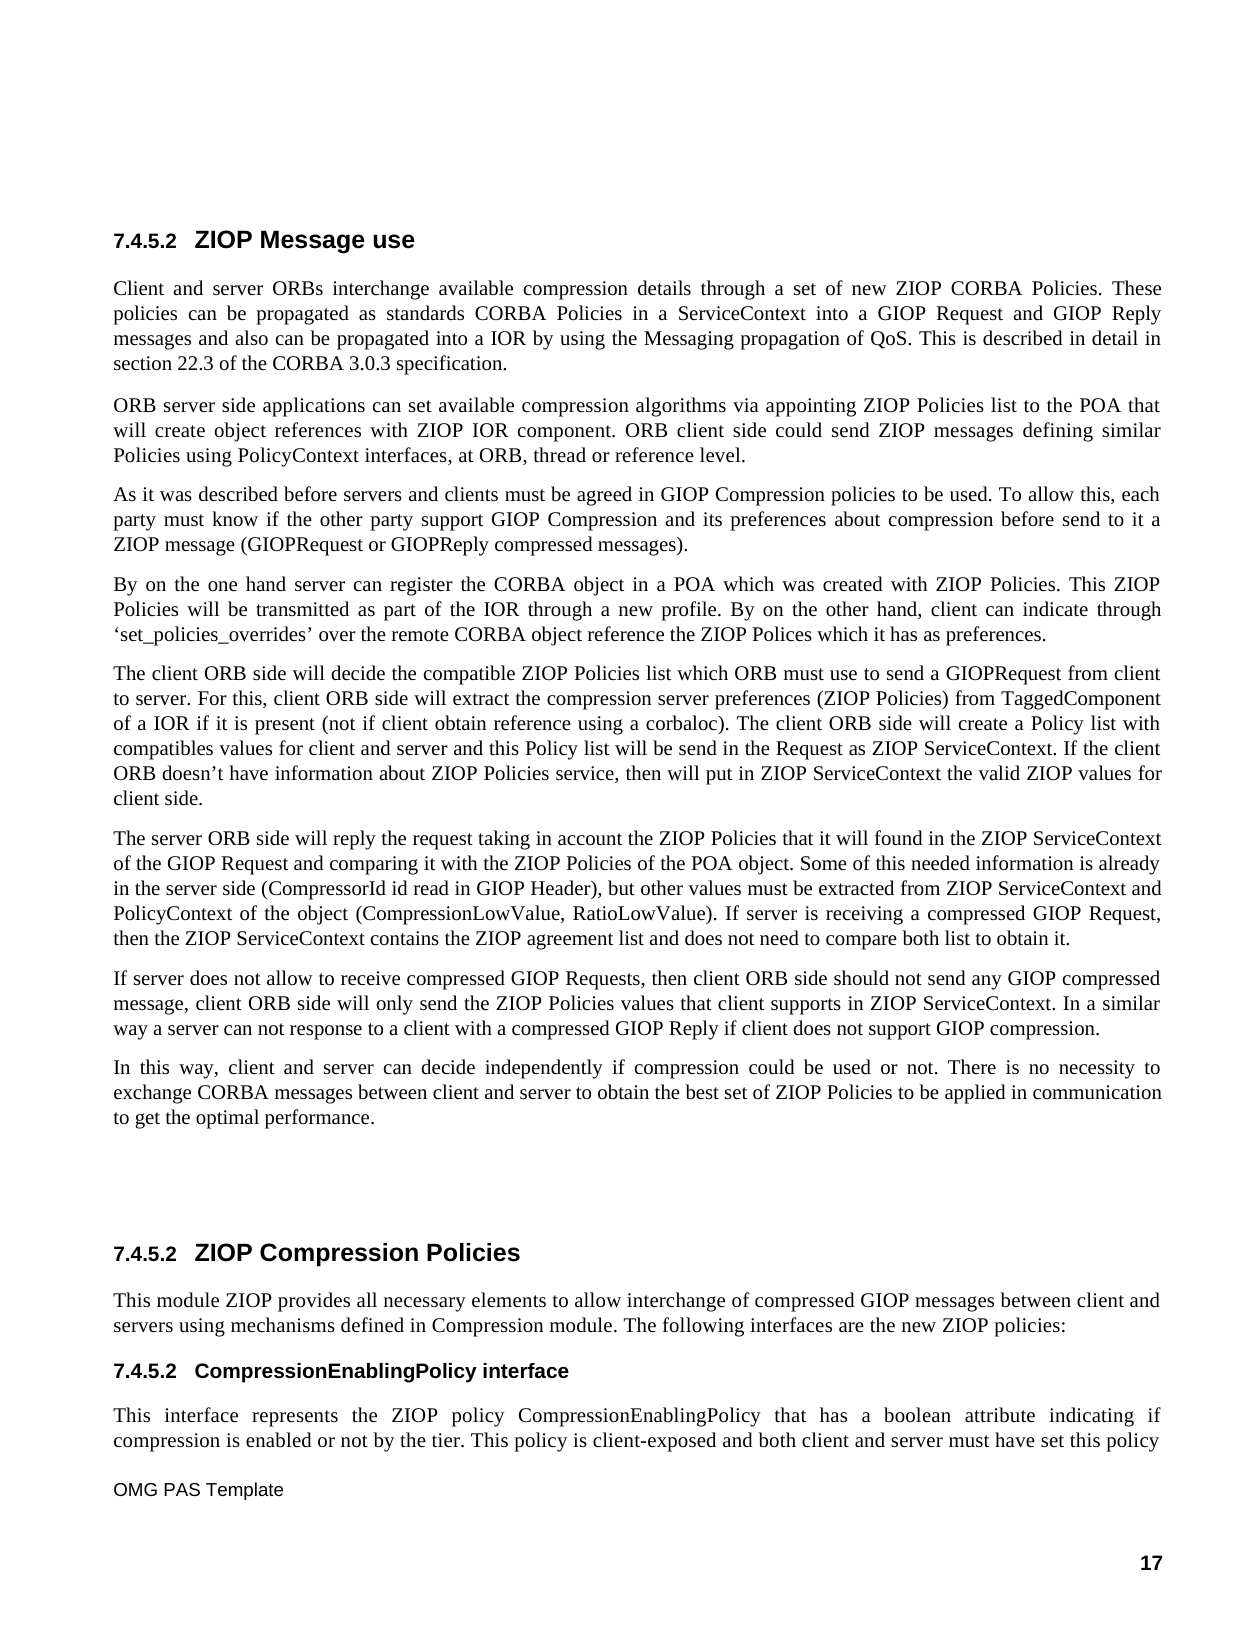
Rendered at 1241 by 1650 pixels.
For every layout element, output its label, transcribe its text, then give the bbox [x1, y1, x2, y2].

text By on the one hand server can register the CORBA object in a POA which was created with ZIOP Policies. This ZIOP Policies will be transmitted as part of the IOR through a new profile. By on the other hand, client can indicate through ‘set_policies_overrides’ over the remote CORBA object reference the ZIOP Polices which it has as preferences. [113, 571, 1163, 646]
subtitle ZIOP Compression Policies [113, 1237, 1163, 1267]
text In this way, client and server can decide independently if compression could be used or not. There is no necessity to exchange CORBA messages between client and server to obtain the best set of ZIOP Policies to be applied in communication to get the optimal performance. [113, 1054, 1163, 1129]
text This module ZIOP provides all necessary elements to allow interchange of compressed GIOP messages between client and servers using mechanisms defined in Compression module. The following interfaces are the new ZIOP policies: [113, 1287, 1163, 1337]
text The client ORB side will decide the compatible ZIOP Policies list which ORB must use to send a GIOPRequest from client to server. For this, client ORB side will extract the compression server preferences (ZIOP Policies) from TaggedComponent of a IOR if it is present (not if client obtain reference using a corbaloc). The client ORB side will create a Policy list with compatibles values for client and server and this Policy list will be send in the Request as ZIOP ServiceContext. If the client ORB doesn’t have information about ZIOP Policies service, then will put in ZIOP ServiceContext the valid ZIOP values for client side. [113, 660, 1163, 810]
text As it was described before servers and clients must be agreed in GIOP Compression policies to be used. To allow this, each party must know if the other party support GIOP Compression and its preferences about compression before send to it a ZIOP message (GIOPRequest or GIOPReply compressed messages). [113, 481, 1163, 556]
text This interface represents the ZIOP policy CompressionEnablingPolicy that has a boolean attribute indicating if compression is enabled or not by the tier. This policy is client-exposed and both client and server must have set this policy [113, 1402, 1163, 1452]
subtitle ZIOP Message use [113, 225, 1163, 254]
text ORB server side applications can set available compression algorithms via appointing ZIOP Policies list to the POA that will create object references with ZIOP IOR component. ORB client side could send ZIOP messages defining similar Policies using PolicyContext interfaces, at ORB, thread or reference level. [113, 392, 1163, 467]
text The server ORB side will reply the request taking in account the ZIOP Policies that it will found in the ZIOP ServiceContext of the GIOP Request and comparing it with the ZIOP Policies of the POA object. Some of this needed information is already in the server side (CompressorId id read in GIOP Header), but other values must be extracted from ZIOP ServiceContext and PolicyContext of the object (CompressionLowValue, RatioLowValue). If server is receiving a compressed GIOP Request, then the ZIOP ServiceContext contains the ZIOP agreement list and does not need to compare both list to obtain it. [113, 825, 1163, 950]
text Client and server ORBs interchange available compression details through a set of new ZIOP CORBA Policies. These policies can be propagated as standards CORBA Policies in a ServiceContext into a GIOP Request and GIOP Reply messages and also can be propagated into a IOR by using the Messaging propagation of QoS. This is described in detail in section 22.3 of the CORBA 3.0.3 specification. [113, 275, 1163, 375]
text If server does not allow to receive compressed GIOP Requests, then client ORB side should not send any GIOP compressed message, client ORB side will only send the ZIOP Policies values that client supports in ZIOP ServiceContext. In a similar way a server can not response to a client with a compressed GIOP Reply if client does not support GIOP compression. [113, 964, 1163, 1039]
subtitle CompressionEnablingPolicy interface [113, 1358, 1163, 1383]
